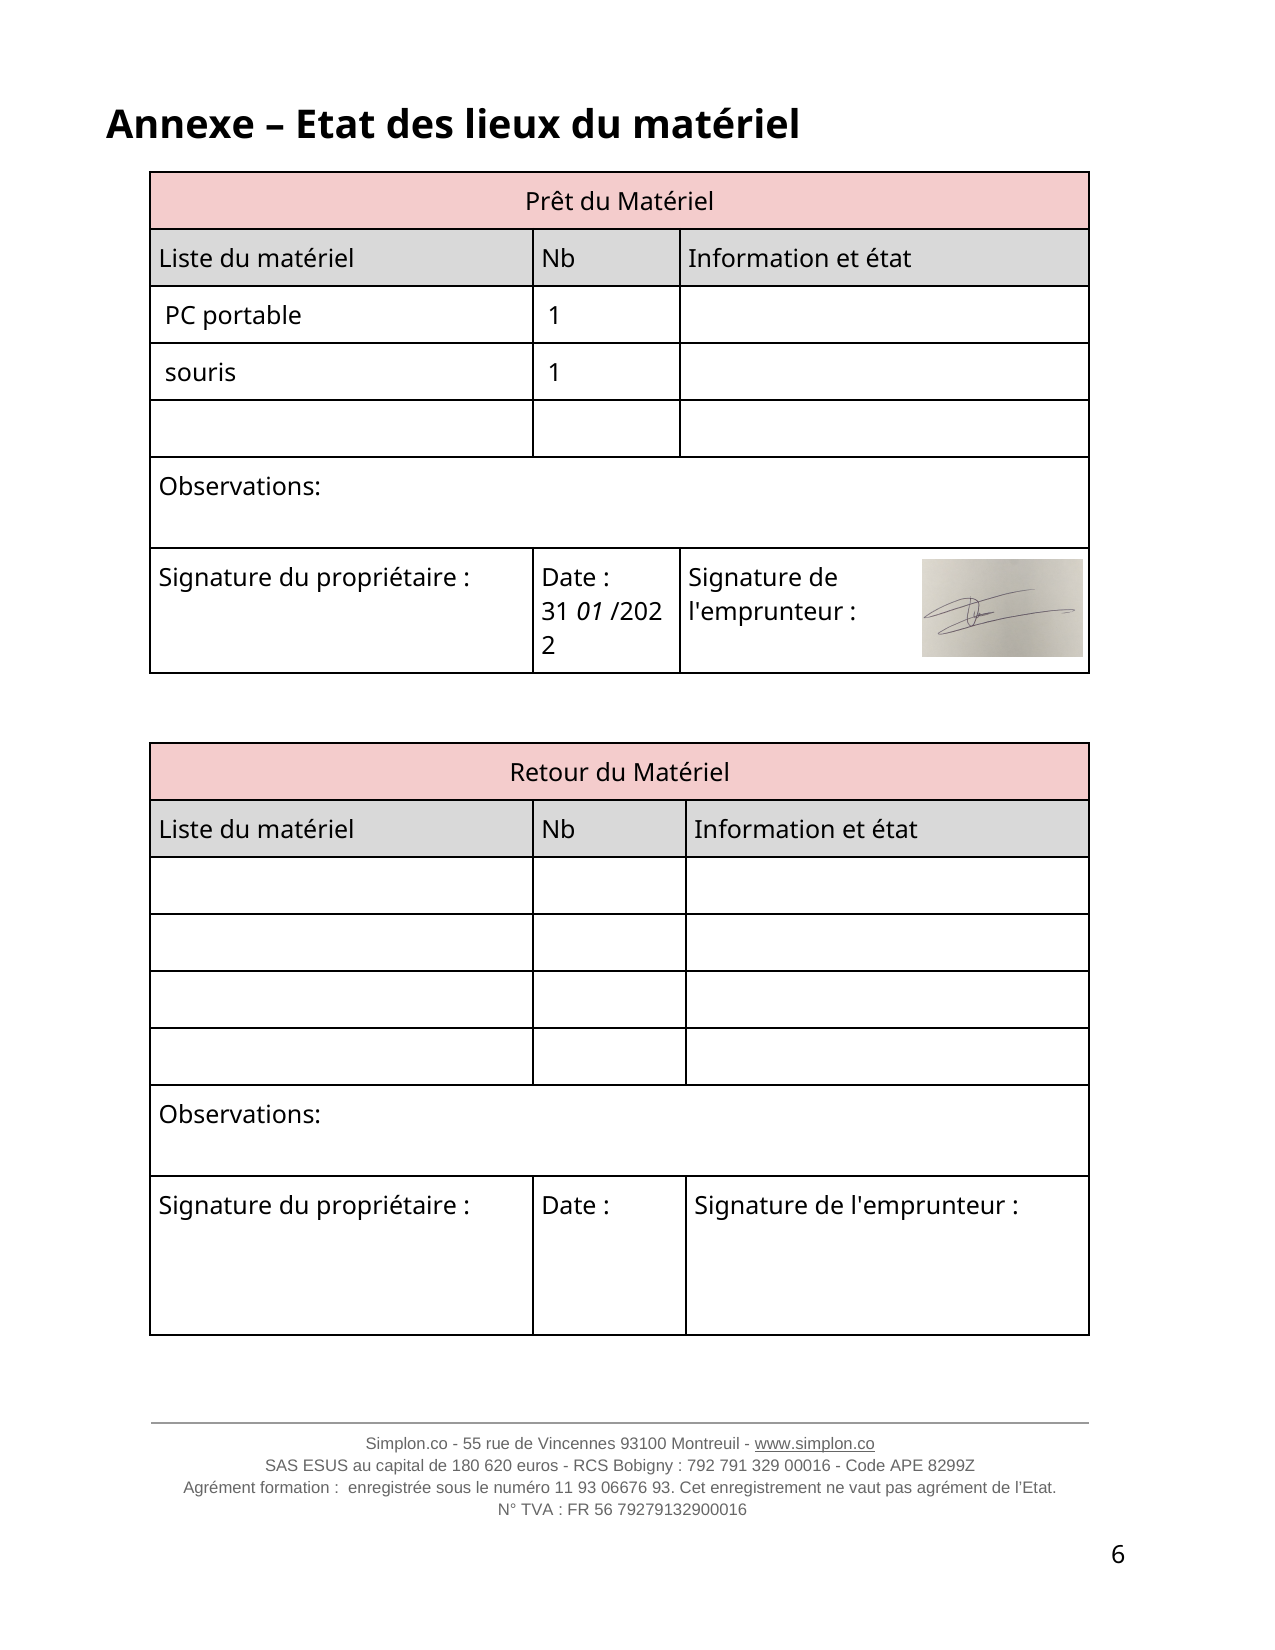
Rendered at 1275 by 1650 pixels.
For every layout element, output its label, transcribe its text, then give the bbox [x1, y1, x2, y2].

table_cell [151, 972, 532, 1027]
table_cell [681, 287, 1088, 342]
table_cell Information et état [681, 230, 1088, 285]
table_cell [151, 858, 532, 913]
table_cell Date : 31 01 /2022 [534, 549, 679, 672]
table_cell [151, 401, 532, 456]
table_cell [151, 1029, 532, 1084]
table_cell Signature du propriétaire : [151, 549, 532, 672]
table_cell Observations: [151, 1086, 1088, 1175]
table_cell [534, 858, 685, 913]
table_cell Nb [534, 230, 679, 285]
table_cell Information et état [687, 801, 1088, 856]
table_cell Liste du matériel [151, 801, 532, 856]
table_cell Signature de l'emprunteur : [687, 1177, 1088, 1334]
table_header Prêt du Matériel [151, 173, 1088, 228]
table_cell [534, 1029, 685, 1084]
picture [922, 559, 1083, 657]
table_cell [687, 972, 1088, 1027]
table_header Retour du Matériel [151, 744, 1088, 799]
table_cell Nb [534, 801, 685, 856]
subtitle Annexe – Etat des lieux du matériel [106, 96, 1125, 150]
table_cell [681, 401, 1088, 456]
table_cell [681, 344, 1088, 399]
table_cell souris [151, 344, 532, 399]
table_cell Date : [534, 1177, 685, 1334]
table_cell Signature du propriétaire : [151, 1177, 532, 1334]
table_cell [687, 1029, 1088, 1084]
table_cell PC portable [151, 287, 532, 342]
table_cell 1 [534, 287, 679, 342]
table_cell [151, 915, 532, 970]
table_cell [534, 401, 679, 456]
table_cell [534, 972, 685, 1027]
table_cell Observations: [151, 458, 1088, 547]
table_cell Signature de l'emprunteur : [681, 549, 1088, 672]
table_cell 1 [534, 344, 679, 399]
table_cell [687, 858, 1088, 913]
table_cell [534, 915, 685, 970]
table_cell Liste du matériel [151, 230, 532, 285]
table_cell [687, 915, 1088, 970]
